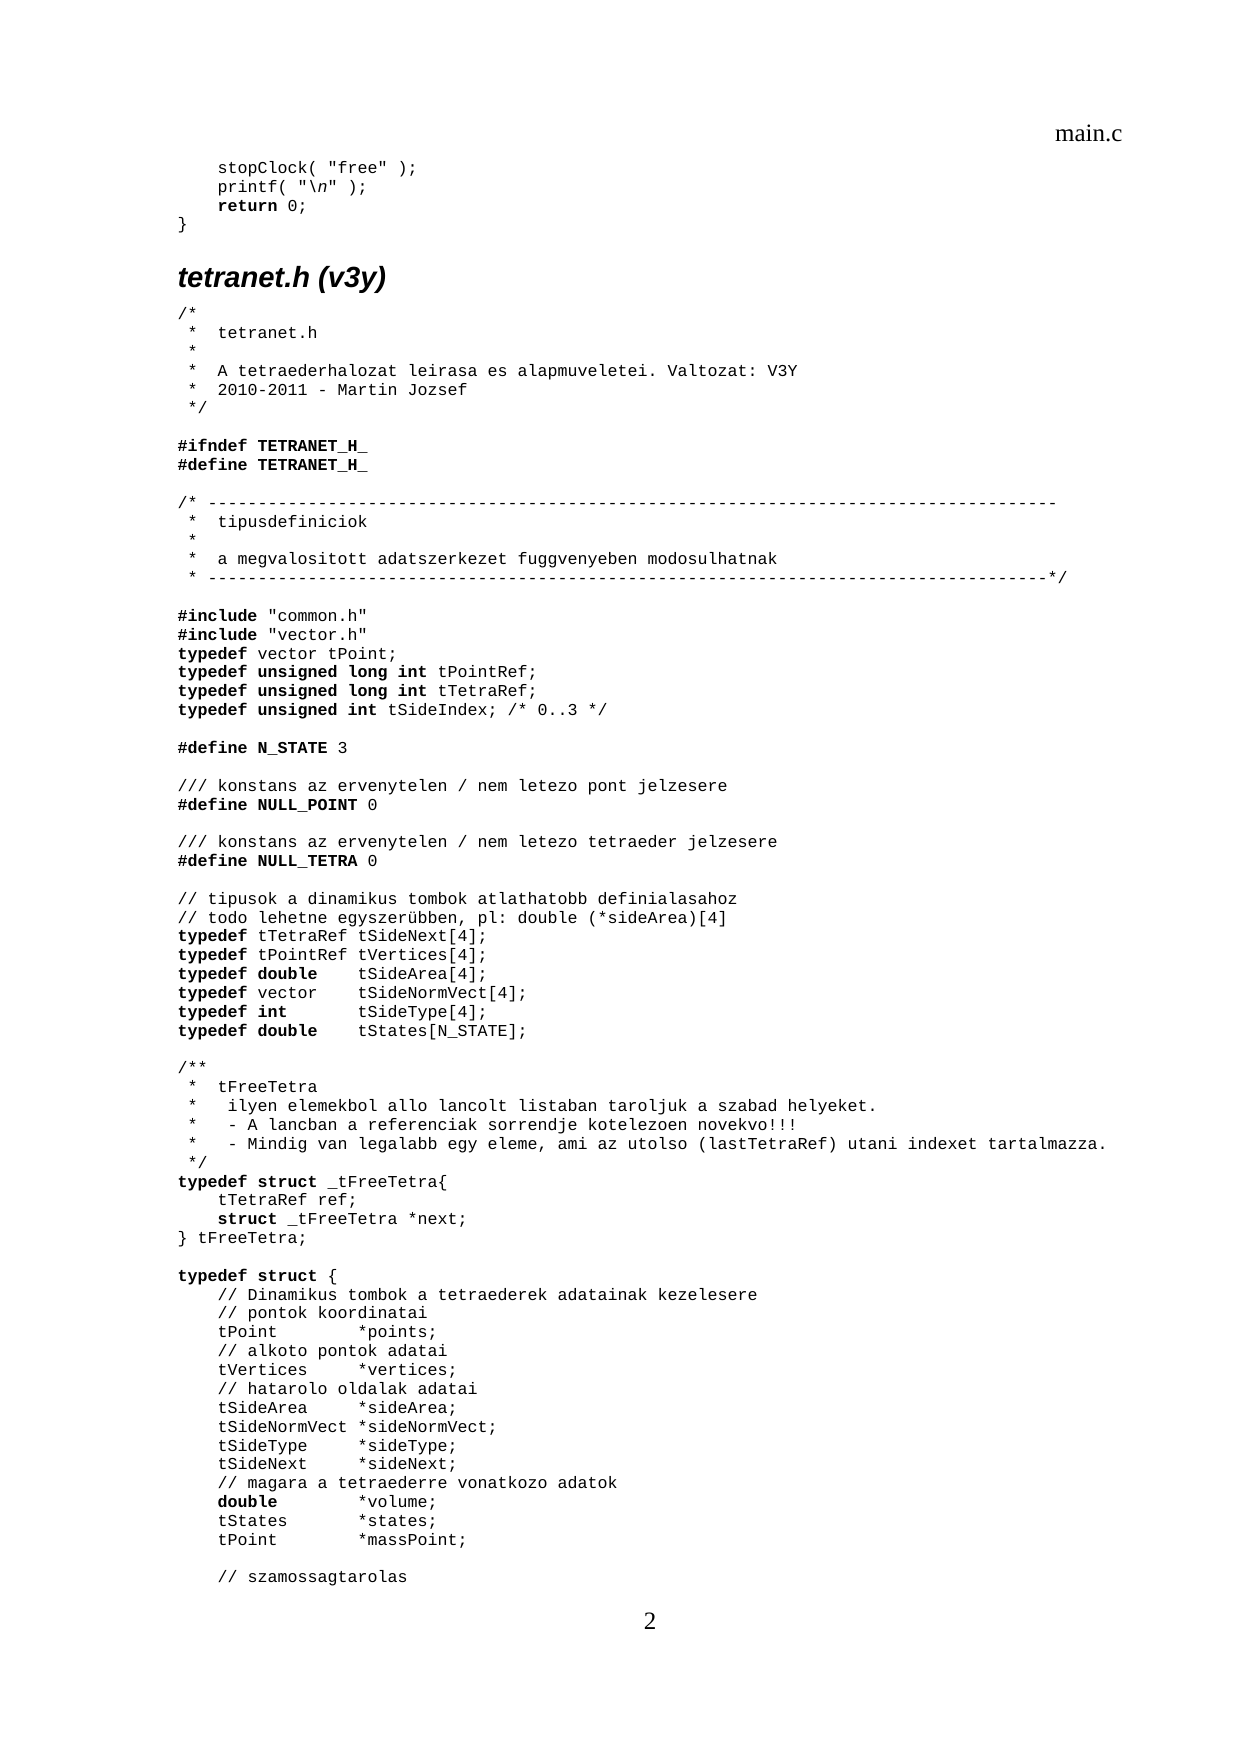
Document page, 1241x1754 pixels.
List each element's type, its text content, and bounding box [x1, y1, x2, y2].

subtitle tetranet.h (v3y) [177, 260, 1122, 293]
text stopClock( "free" ); printf( "\n" ); return 0; } [177, 159, 1122, 235]
text /* * tetranet.h * * A tetraederhalozat leirasa es alapmuveletei. Valtozat: V3Y * 2010-2011 - Martin Jozsef */ #ifndef TETRANET_H_ #define TETRANET_H_ /* ------------------------------------------------------------------------------------- * tipusdefiniciok * * a megvalositott adatszerkezet fuggvenyeben modosulhatnak * ------------------------------------------------------------------------------------*/ #include "common.h" #include "vector.h" typedef vector tPoint; typedef unsigned long int tPointRef; typedef unsigned long int tTetraRef; typedef unsigned int tSideIndex; /* 0..3 */ #define N_STATE 3 /// konstans az ervenytelen / nem letezo pont jelzesere #define NULL_POINT 0 /// konstans az ervenytelen / nem letezo tetraeder jelzesere #define NULL_TETRA 0 // tipusok a dinamikus tombok atlathatobb definialasahoz // todo lehetne egyszerübben, pl: double (*sideArea)[4] typedef tTetraRef tSideNext[4]; typedef tPointRef tVertices[4]; typedef double tSideArea[4]; typedef vector tSideNormVect[4]; typedef int tSideType[4]; typedef double tStates[N_STATE]; /** * tFreeTetra * ilyen elemekbol allo lancolt listaban taroljuk a szabad helyeket. * - A lancban a referenciak sorrendje kotelezoen novekvo!!! * - Mindig van legalabb egy eleme, ami az utolso (lastTetraRef) utani indexet tartalmazza. */ typedef struct _tFreeTetra{ tTetraRef ref; struct _tFreeTetra *next; } tFreeTetra; typedef struct { // Dinamikus tombok a tetraederek adatainak kezelesere // pontok koordinatai tPoint *points; // alkoto pontok adatai tVertices *vertices; // hatarolo oldalak adatai tSideArea *sideArea; tSideNormVect *sideNormVect; tSideType *sideType; tSideNext *sideNext; // magara a tetraederre vonatkozo adatok double *volume; tStates *states; tPoint *massPoint; // szamossagtarolas [177, 306, 1122, 1588]
